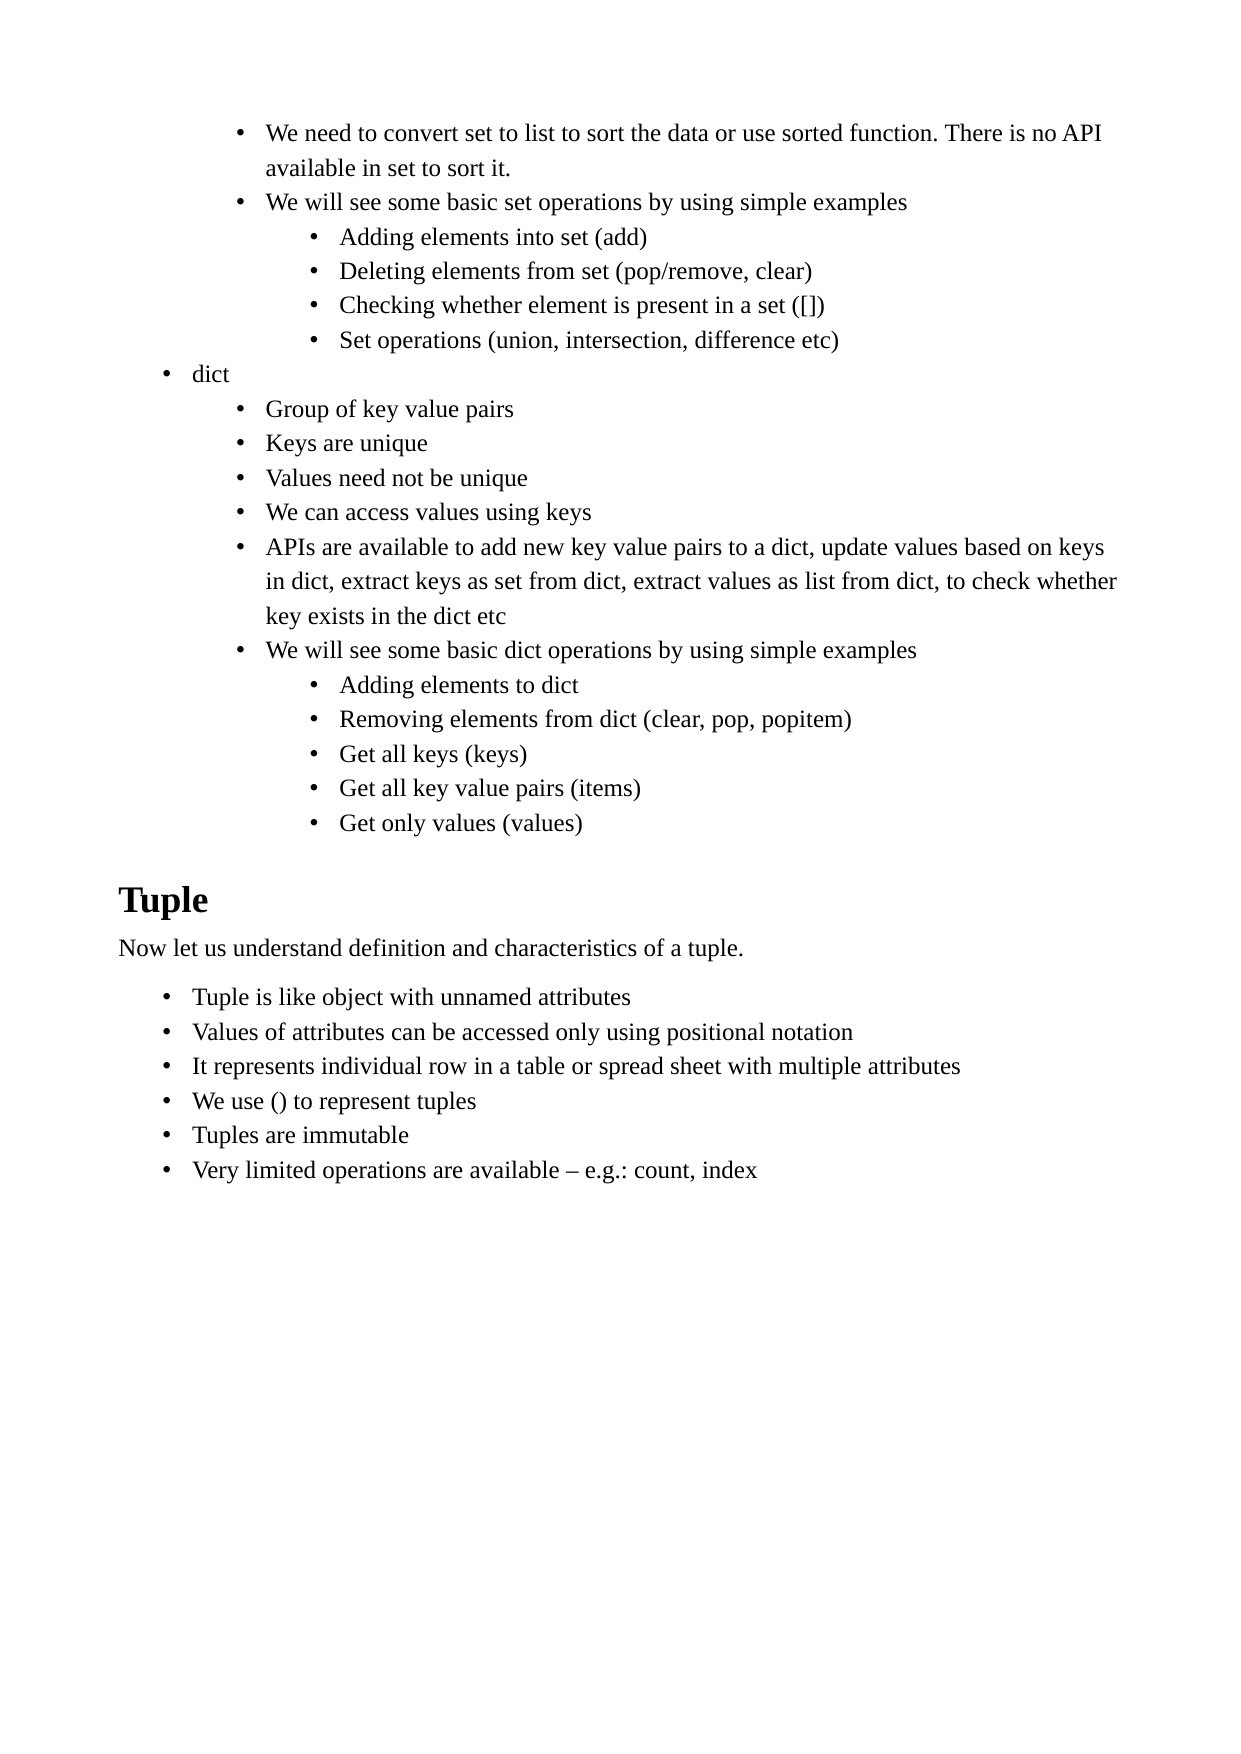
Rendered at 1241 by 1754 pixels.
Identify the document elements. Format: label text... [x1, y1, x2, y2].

list Get all key value pairs (items) [309, 773, 1122, 802]
list Group of key value pairs [236, 394, 1122, 423]
list It represents individual row in a table or spread sheet with multiple attributes [162, 1051, 1122, 1080]
list Tuples are immutable [162, 1120, 1122, 1149]
list Values of attributes can be accessed only using positional notation [162, 1017, 1122, 1046]
list Keys are unique [236, 428, 1122, 457]
list Checking whether element is present in a set ([]) [309, 291, 1122, 319]
list Adding elements into set (add) [309, 222, 1122, 250]
list dict [162, 359, 1122, 388]
list Removing elements from dict (clear, pop, popitem) [309, 704, 1122, 733]
list We can access values using keys [236, 497, 1122, 526]
list Adding elements to dict [309, 670, 1122, 698]
text Now let us understand definition and characteristics of a tuple. [118, 933, 1122, 962]
list Get only values (values) [309, 808, 1122, 836]
list We will see some basic dict operations by using simple examples [236, 635, 1122, 664]
list We need to convert set to list to sort the data or use sorted function. There is no API available in set to sort it. [236, 118, 1122, 181]
list Very limited operations are available – e.g.: count, index [162, 1155, 1122, 1183]
list Set operations (union, intersection, difference etc) [309, 325, 1122, 354]
list Tuple is like object with unnamed attributes [162, 982, 1122, 1011]
subtitle Tuple [118, 878, 1122, 921]
list Values need not be unique [236, 463, 1122, 492]
list Deleting elements from set (pop/remove, clear) [309, 256, 1122, 285]
list Get all keys (keys) [309, 739, 1122, 767]
list APIs are available to add new key value pairs to a dict, update values based on keys in dict, extract keys as set from dict, extract values as list from dict, to check whether key exists in the dict etc [236, 532, 1122, 629]
list We use () to represent tuples [162, 1086, 1122, 1114]
list We will see some basic set operations by using simple examples [236, 187, 1122, 216]
